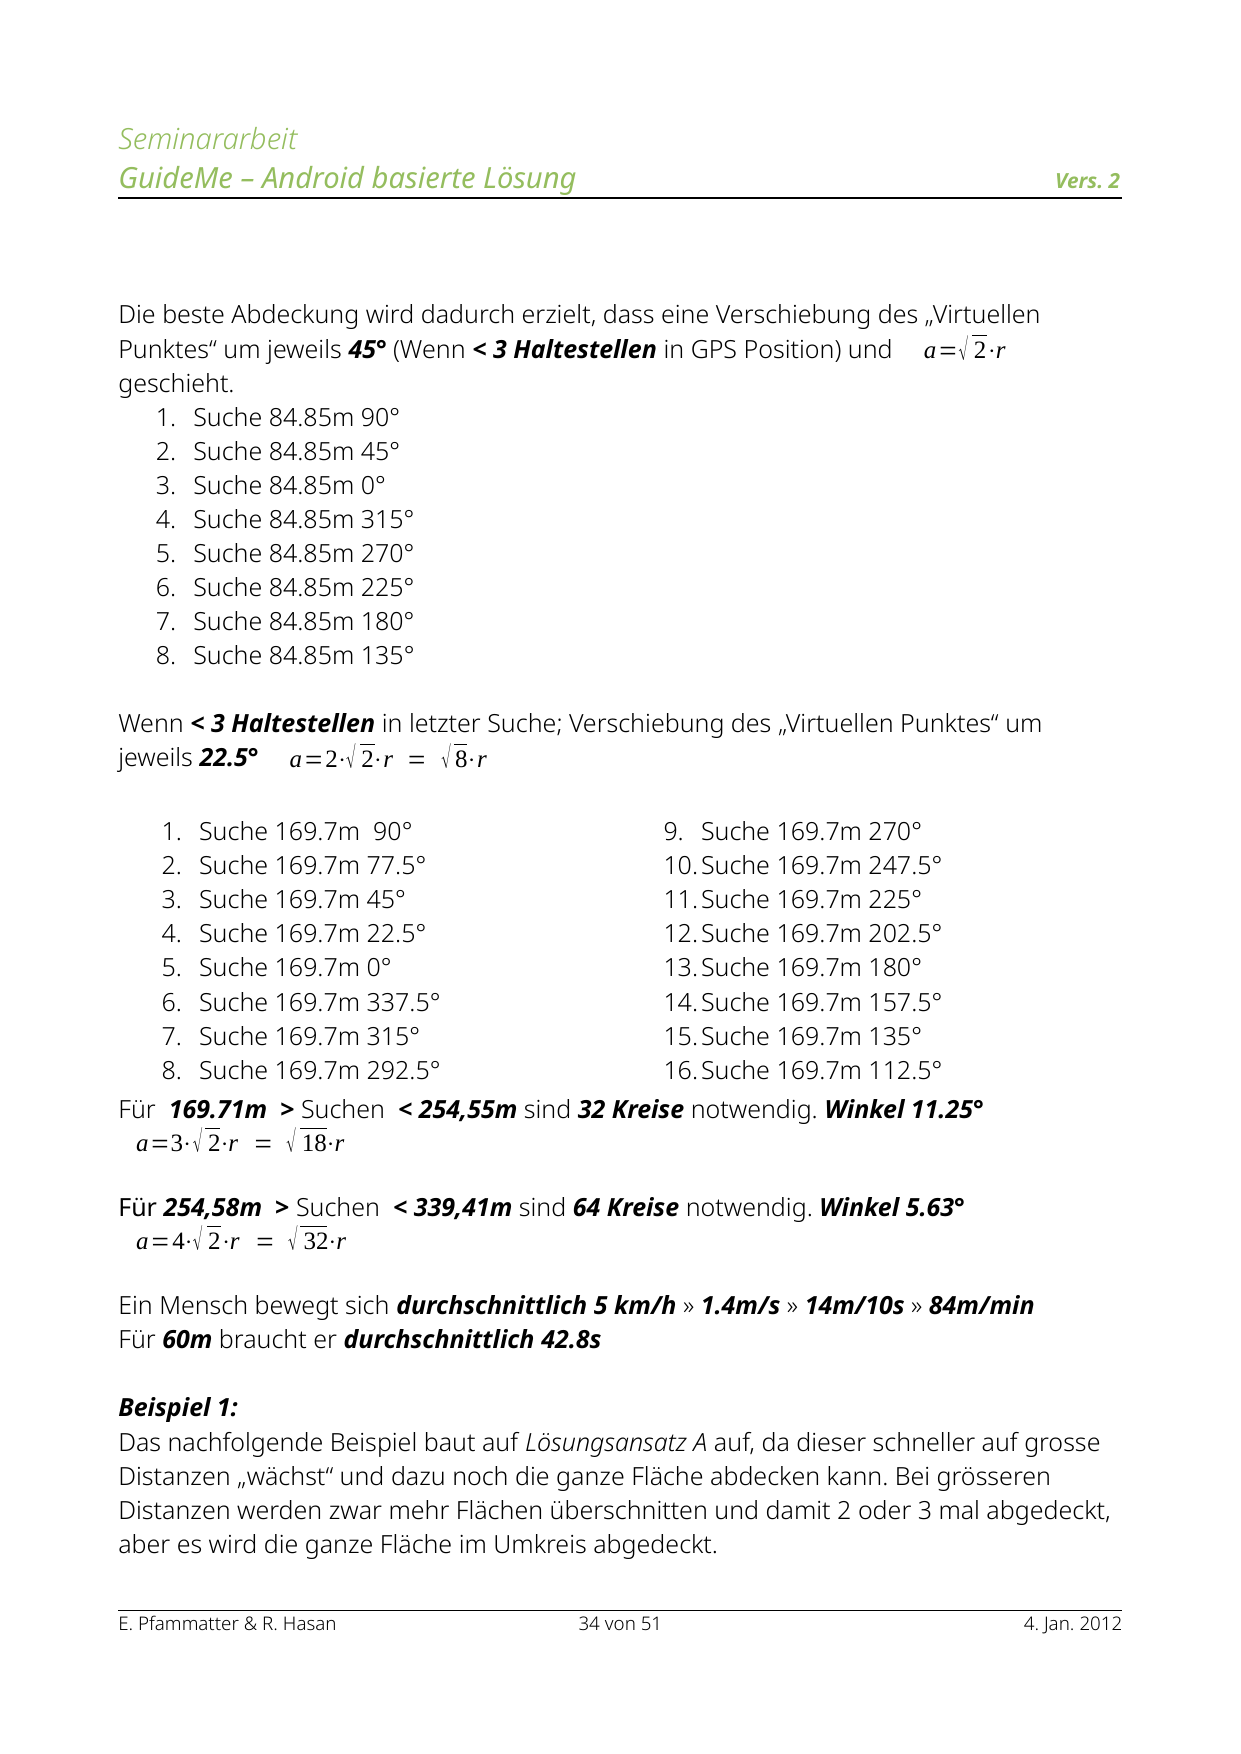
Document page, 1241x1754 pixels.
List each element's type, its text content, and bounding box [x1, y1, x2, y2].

list Suche 84.85m 315° [156, 502, 1122, 536]
list Suche 84.85m 135° [156, 638, 1122, 672]
text Für 60m braucht er durchschnittlich 42.8s [118, 1322, 1122, 1356]
text Beispiel 1: [118, 1390, 1122, 1424]
table_header Suche 169.7m 270° Suche 169.7m 247.5° Suche 169.7m 225° Suche 169.7m 202.5° Suche 169.7m 180° Suche 169.7m 157.5° Suche 169.7m 135° Suche 169.7m 112.5° [620, 808, 1122, 1092]
text Ein Mensch bewegt sich durchschnittlich 5 km/h » 1.4m/s » 14m/10s » 84m/min [118, 1288, 1122, 1322]
table_header Suche 169.7m 90° Suche 169.7m 77.5° Suche 169.7m 45° Suche 169.7m 22.5° Suche 169.7m 0° Suche 169.7m 337.5° Suche 169.7m 315° Suche 169.7m 292.5° [118, 808, 620, 1092]
list Suche 84.85m 90° [156, 399, 1122, 433]
list Suche 84.85m 225° [156, 570, 1122, 604]
text Die beste Abdeckung wird dadurch erzielt, dass eine Verschiebung des „Virtuellen Punktes“ um jeweils 45° (Wenn < 3 Haltestellen in GPS Position) und geschieht. [118, 297, 1122, 399]
text Für 254,58m > Suchen < 339,41m sind 64 Kreise notwendig. Winkel 5.63° [118, 1190, 1122, 1254]
list Suche 84.85m 0° [156, 467, 1122, 502]
text Für 169.71m > Suchen < 254,55m sind 32 Kreise notwendig. Winkel 11.25° [118, 1092, 1122, 1156]
list Suche 84.85m 180° [156, 604, 1122, 638]
text Wenn < 3 Haltestellen in letzter Suche; Verschiebung des „Virtuellen Punktes“ um jeweils 22.5° [118, 706, 1122, 774]
text Das nachfolgende Beispiel baut auf Lösungsansatz A auf, da dieser schneller auf grosse Distanzen „wächst“ und dazu noch die ganze Fläche abdecken kann. Bei grösseren Distanzen werden zwar mehr Flächen überschnitten und damit 2 oder 3 mal abgedeckt, aber es wird die ganze Fläche im Umkreis abgedeckt. [118, 1424, 1122, 1560]
list Suche 84.85m 270° [156, 536, 1122, 570]
list Suche 84.85m 45° [156, 433, 1122, 467]
